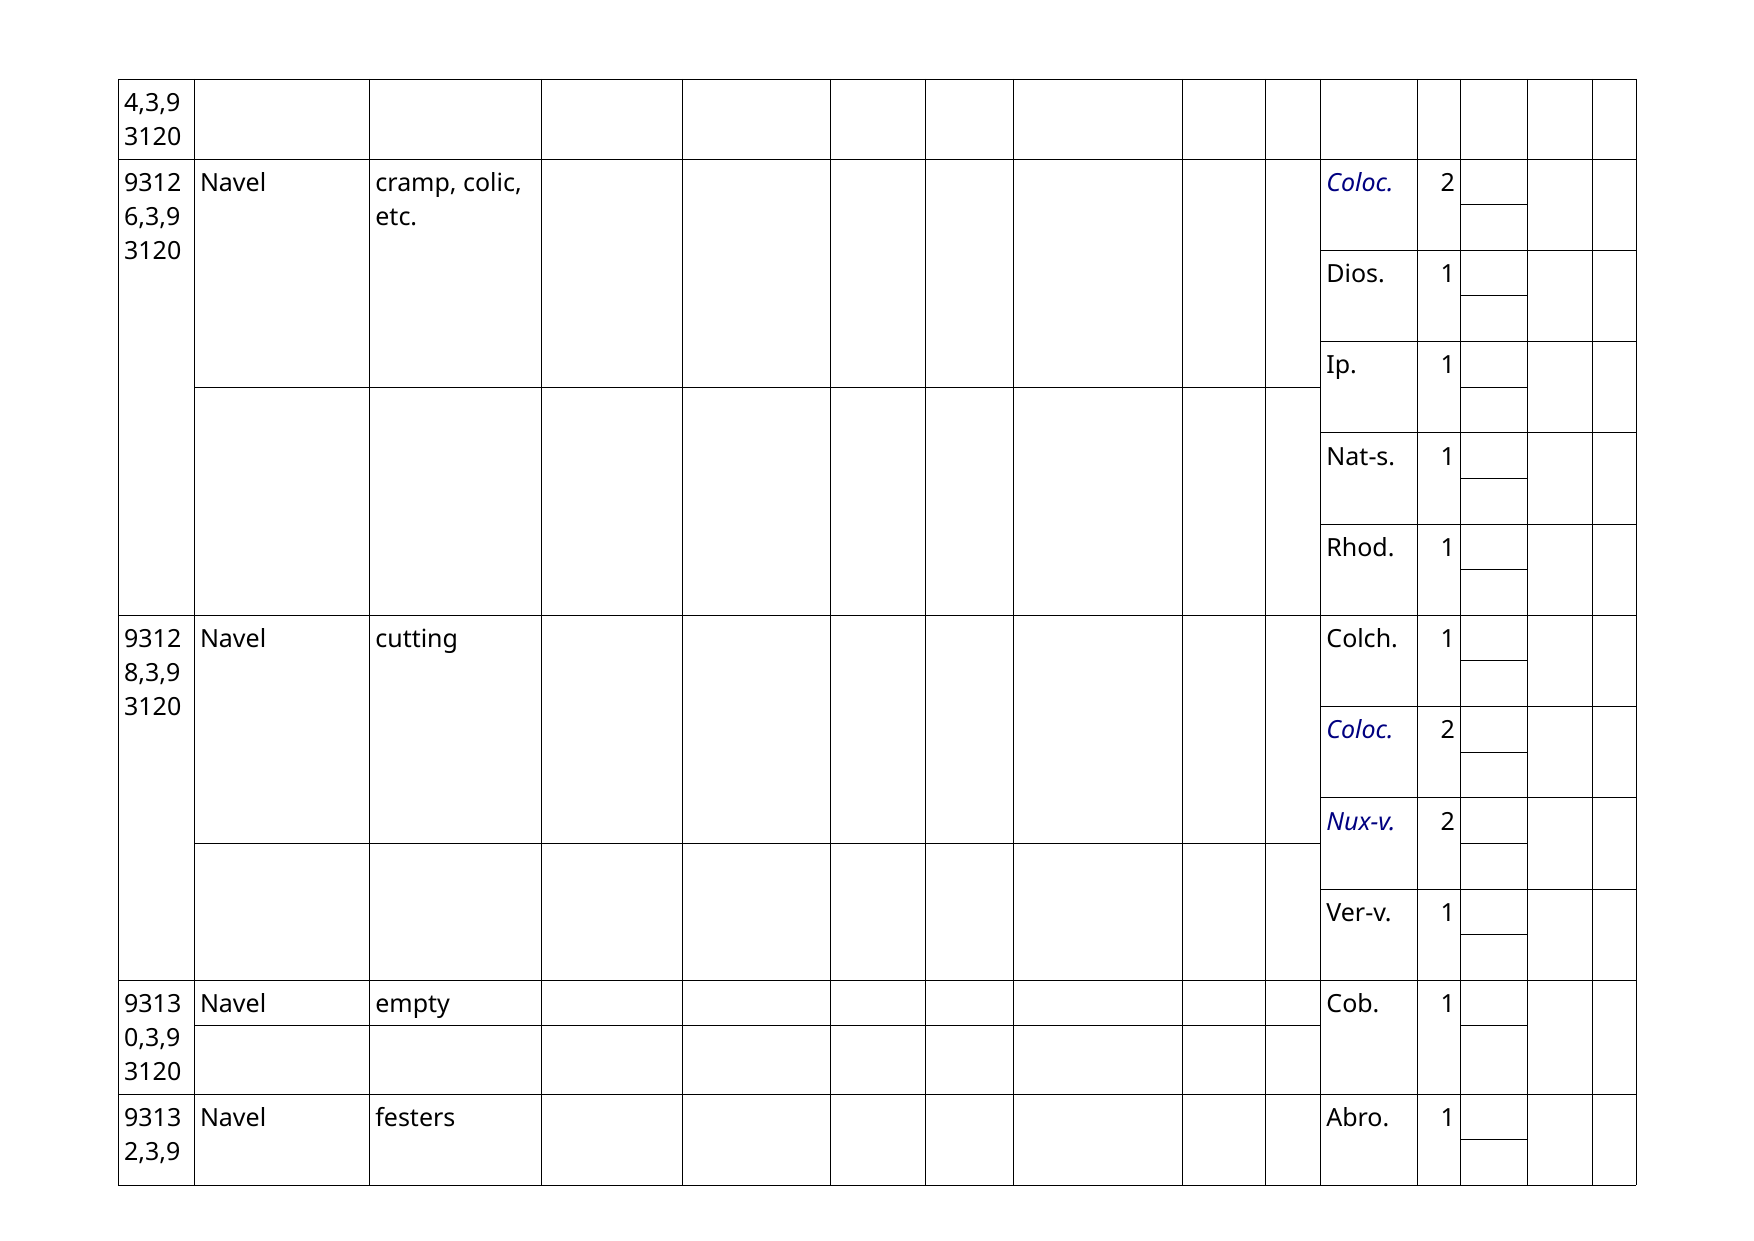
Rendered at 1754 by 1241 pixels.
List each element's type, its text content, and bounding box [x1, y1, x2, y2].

table_cell 2 [1418, 798, 1460, 888]
table_cell [1014, 388, 1182, 615]
table_cell [831, 844, 925, 980]
table_cell [1461, 707, 1527, 752]
table_cell [1266, 1026, 1320, 1093]
table_cell [542, 1095, 682, 1185]
table_cell 1 [1418, 525, 1460, 615]
table_cell [1528, 80, 1592, 158]
table_cell [1528, 798, 1592, 888]
table_cell [831, 1095, 925, 1185]
table_cell [1266, 981, 1320, 1025]
table_cell [1461, 798, 1527, 843]
table_cell 1 [1418, 1095, 1460, 1185]
table_cell [1461, 844, 1527, 888]
table_cell [1014, 160, 1182, 387]
table_cell [926, 388, 1013, 615]
table_cell cramp, colic, etc. [370, 160, 541, 387]
table_cell Abro. [1321, 1095, 1417, 1185]
table_cell cutting [370, 616, 541, 843]
table_cell 1 [1418, 616, 1460, 706]
table_cell [1461, 890, 1527, 934]
table_cell [1266, 388, 1320, 615]
table_cell [1461, 1026, 1527, 1093]
table_cell Navel [195, 616, 369, 843]
table_cell 1 [1418, 342, 1460, 432]
table_cell 1 [1418, 433, 1460, 523]
table_cell [1528, 616, 1592, 706]
table_cell Ip. [1321, 342, 1417, 432]
table_cell [1461, 160, 1527, 204]
table_cell [1461, 935, 1527, 980]
table_cell [831, 80, 925, 158]
table_cell Coloc. [1321, 707, 1417, 797]
table_cell [195, 844, 369, 980]
table_cell [683, 160, 830, 387]
table_cell [1593, 525, 1636, 615]
table_cell Rhod. [1321, 525, 1417, 615]
table_cell [831, 616, 925, 843]
table_cell [542, 616, 682, 843]
table_cell [1183, 388, 1265, 615]
table_cell [1014, 844, 1182, 980]
table_cell 1 [1418, 981, 1460, 1093]
table_cell [1461, 205, 1527, 250]
table_cell [1266, 616, 1320, 843]
table_cell [1461, 981, 1527, 1025]
table_cell [542, 1026, 682, 1093]
table_cell [1528, 342, 1592, 432]
table_cell 1 [1418, 890, 1460, 980]
table_cell [1528, 160, 1592, 250]
table_cell [1528, 890, 1592, 980]
table_cell [683, 1026, 830, 1093]
table_cell [1593, 342, 1636, 432]
table_cell [1183, 160, 1265, 387]
table_cell [195, 80, 369, 158]
table_cell [926, 981, 1013, 1025]
table_cell [1528, 433, 1592, 523]
table_cell [926, 844, 1013, 980]
table_cell [1183, 981, 1265, 1025]
table_cell [1014, 1095, 1182, 1185]
table_cell [1461, 1095, 1527, 1139]
table_cell 4,3,93120 [119, 80, 194, 158]
table_cell [683, 616, 830, 843]
table_cell [1183, 80, 1265, 158]
table_cell Nat-s. [1321, 433, 1417, 523]
table_cell [1183, 1026, 1265, 1093]
table_cell empty [370, 981, 541, 1025]
table_cell [926, 1026, 1013, 1093]
table_cell [370, 1026, 541, 1093]
table_cell [1528, 981, 1592, 1093]
table_cell [1183, 844, 1265, 980]
table_cell [926, 1095, 1013, 1185]
table_cell [1321, 80, 1417, 158]
table_cell [831, 388, 925, 615]
table_cell [1593, 1095, 1636, 1185]
table_cell Nux-v. [1321, 798, 1417, 888]
table_cell [1528, 251, 1592, 341]
table_cell [370, 844, 541, 980]
table_cell 2 [1418, 707, 1460, 797]
table_cell [1266, 80, 1320, 158]
table_cell Navel [195, 160, 369, 387]
table_cell [1461, 525, 1527, 569]
table_cell [1418, 80, 1460, 158]
table_cell [1183, 1095, 1265, 1185]
table_cell Navel [195, 981, 369, 1025]
table_cell [1593, 251, 1636, 341]
table_cell 93128,3,93120 [119, 616, 194, 980]
table_cell [542, 160, 682, 387]
table_cell [683, 388, 830, 615]
table_cell [1461, 616, 1527, 660]
table_cell 93130,3,93120 [119, 981, 194, 1093]
table_cell [831, 160, 925, 387]
table_cell [1528, 1095, 1592, 1185]
table_cell [1528, 525, 1592, 615]
table_cell [370, 388, 541, 615]
table_cell [831, 981, 925, 1025]
table_cell festers [370, 1095, 541, 1185]
table_cell [1014, 981, 1182, 1025]
table_cell [1461, 1140, 1527, 1185]
table_cell 2 [1418, 160, 1460, 250]
table_cell [195, 1026, 369, 1093]
table_cell [926, 160, 1013, 387]
table_cell [542, 80, 682, 158]
table_cell [1014, 616, 1182, 843]
table_cell [1593, 616, 1636, 706]
table_cell [542, 981, 682, 1025]
table_cell [1461, 570, 1527, 615]
table_cell [926, 616, 1013, 843]
table_cell [542, 844, 682, 980]
table_cell 93132,3,9 [119, 1095, 194, 1185]
table_cell 93126,3,93120 [119, 160, 194, 615]
table_cell [1183, 616, 1265, 843]
table_cell [683, 1095, 830, 1185]
table_cell [1593, 433, 1636, 523]
table_cell 1 [1418, 251, 1460, 341]
table_cell [1593, 981, 1636, 1093]
table_cell Ver-v. [1321, 890, 1417, 980]
table_cell [683, 80, 830, 158]
table_cell [1266, 160, 1320, 387]
table_cell [1014, 1026, 1182, 1093]
table_cell [1461, 433, 1527, 478]
table_cell [831, 1026, 925, 1093]
table_cell [1461, 251, 1527, 295]
table_cell [1014, 80, 1182, 158]
table_cell [1461, 342, 1527, 387]
table_cell [1593, 80, 1636, 158]
table_cell Cob. [1321, 981, 1417, 1093]
table_cell [1528, 707, 1592, 797]
table_cell [1461, 479, 1527, 523]
table_cell [1593, 707, 1636, 797]
table_cell [926, 80, 1013, 158]
table_cell [1461, 753, 1527, 797]
table_cell Coloc. [1321, 160, 1417, 250]
table_cell [1461, 661, 1527, 706]
table_cell [195, 388, 369, 615]
table_cell [1461, 296, 1527, 341]
table_cell [370, 80, 541, 158]
table_cell [1593, 160, 1636, 250]
table_cell [542, 388, 682, 615]
table_cell [1593, 798, 1636, 888]
table_cell Colch. [1321, 616, 1417, 706]
table_cell Dios. [1321, 251, 1417, 341]
table_cell [1461, 388, 1527, 432]
table_cell [1593, 890, 1636, 980]
table_cell [1266, 1095, 1320, 1185]
table_cell Navel [195, 1095, 369, 1185]
table_cell [683, 981, 830, 1025]
table_cell [1266, 844, 1320, 980]
table_cell [683, 844, 830, 980]
table_cell [1461, 80, 1527, 158]
